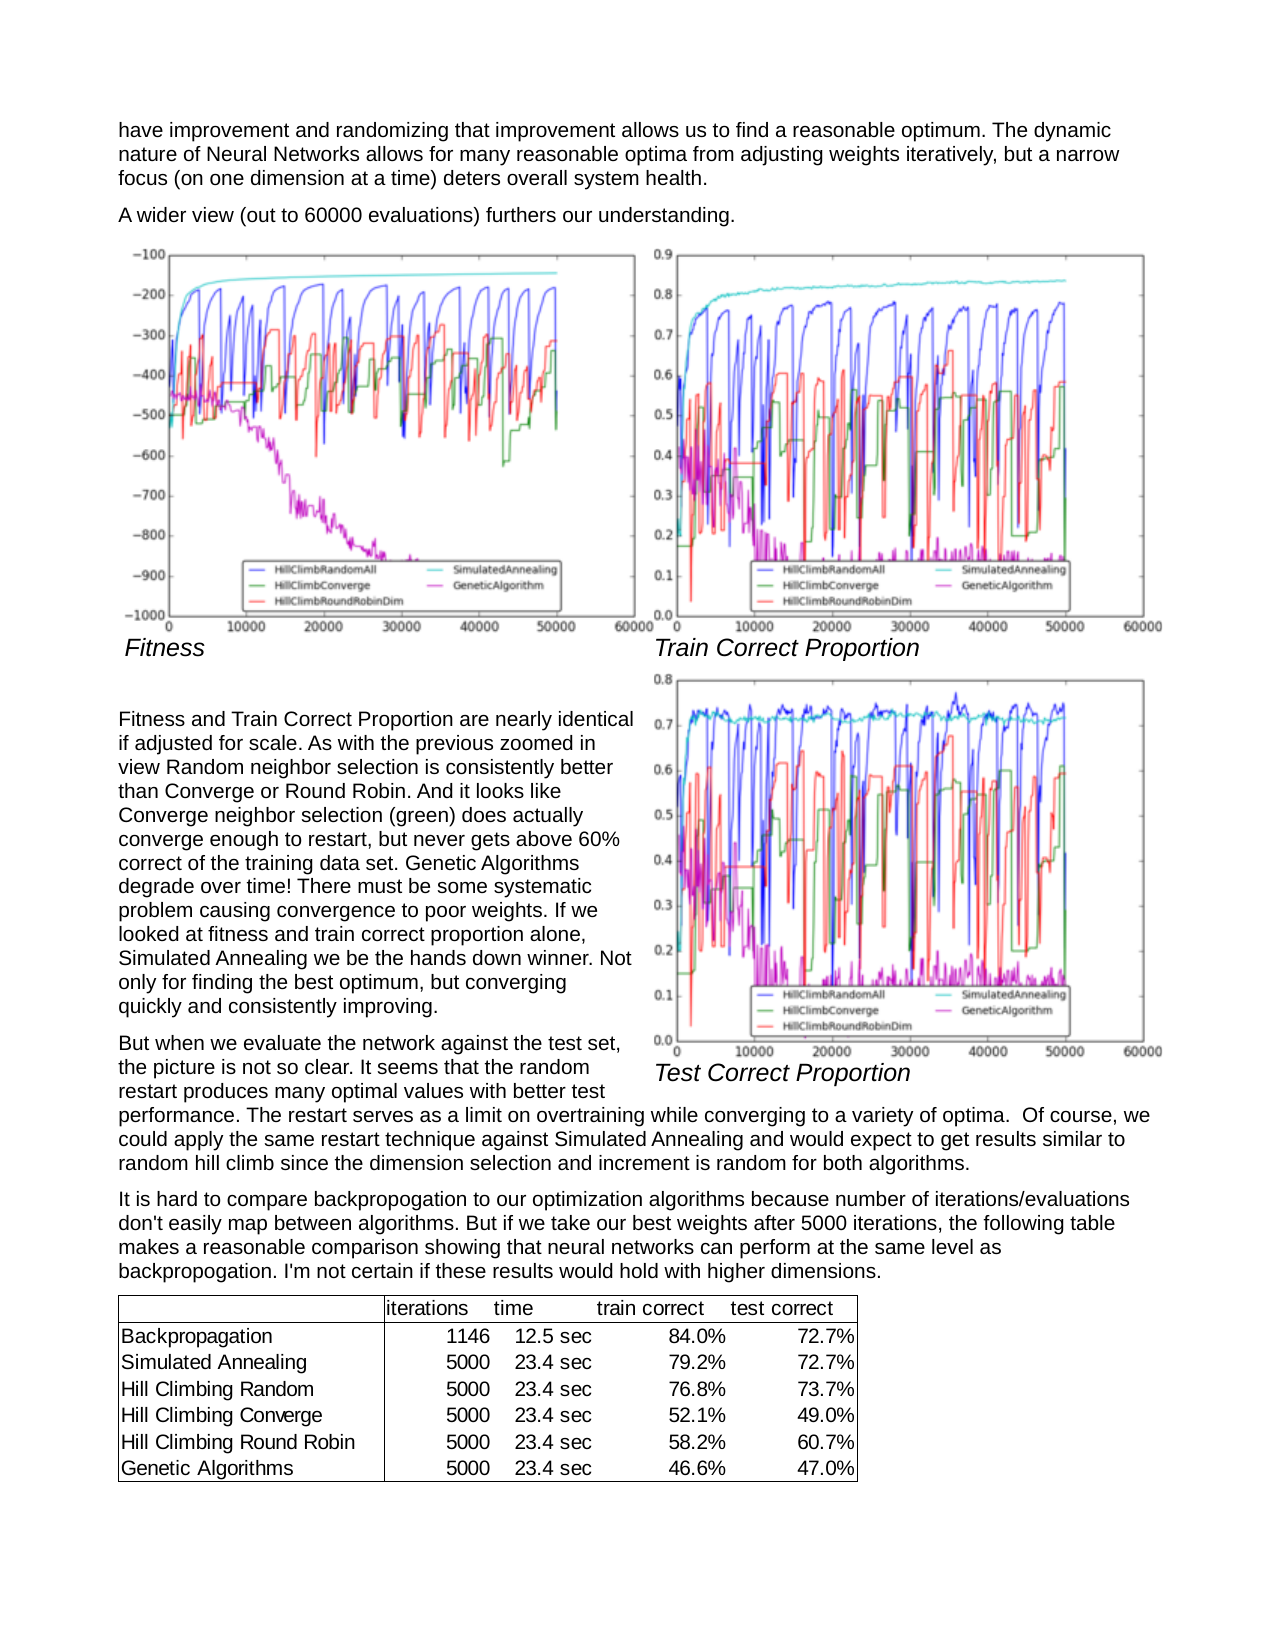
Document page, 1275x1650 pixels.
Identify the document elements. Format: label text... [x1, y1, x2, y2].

text But when we evaluate the network against the test set, the picture is not so clear. It seems that the random restart produces many optimal values with better test performance. The restart serves as a limit on overtraining while converging to a variety of optima. Of course, we could apply the same restart technique against Simulated Annealing and would expect to get results similar to random hill climb since the dimension selection and increment is random for both algorithms. [118, 1031, 1157, 1174]
text Train Correct Proportion [654, 633, 1162, 661]
text It is hard to compare backpropogation to our optimization algorithms because number of iterations/evaluations don't easily map between algorithms. But if we take our best weights after 5000 iterations, the following table makes a reasonable comparison showing that neural networks can perform at the same level as backpropogation. I'm not certain if these results would hold with higher dimensions. [118, 1187, 1157, 1283]
text Fitness [124, 633, 654, 662]
picture [124, 248, 1163, 633]
picture [653, 673, 1163, 1058]
text Fitness and Train Correct Proportion are nearly identical if adjusted for scale. As with the previous zoomed in view Random neighbor selection is consistently better than Converge or Round Robin. And it looks like Converge neighbor selection (green) does actually converge enough to restart, but never gets above 60% correct of the training data set. Genetic Algorithms degrade over time! There must be some systematic problem causing convergence to poor weights. If we looked at fitness and train correct proportion alone, Simulated Annealing we be the hands down winner. Not only for finding the best optimum, but converging quickly and consistently improving. [118, 707, 637, 1018]
text Test Correct Proportion [654, 1058, 1162, 1087]
text A wider view (out to 60000 evaluations) furthers our understanding. [118, 202, 1157, 226]
text have improvement and randomizing that improvement allows us to find a reasonable optimum. The dynamic nature of Neural Networks allows for many reasonable optima from adjusting weights iteratively, but a narrow focus (on one dimension at a time) deters overall system health. [118, 118, 1157, 190]
